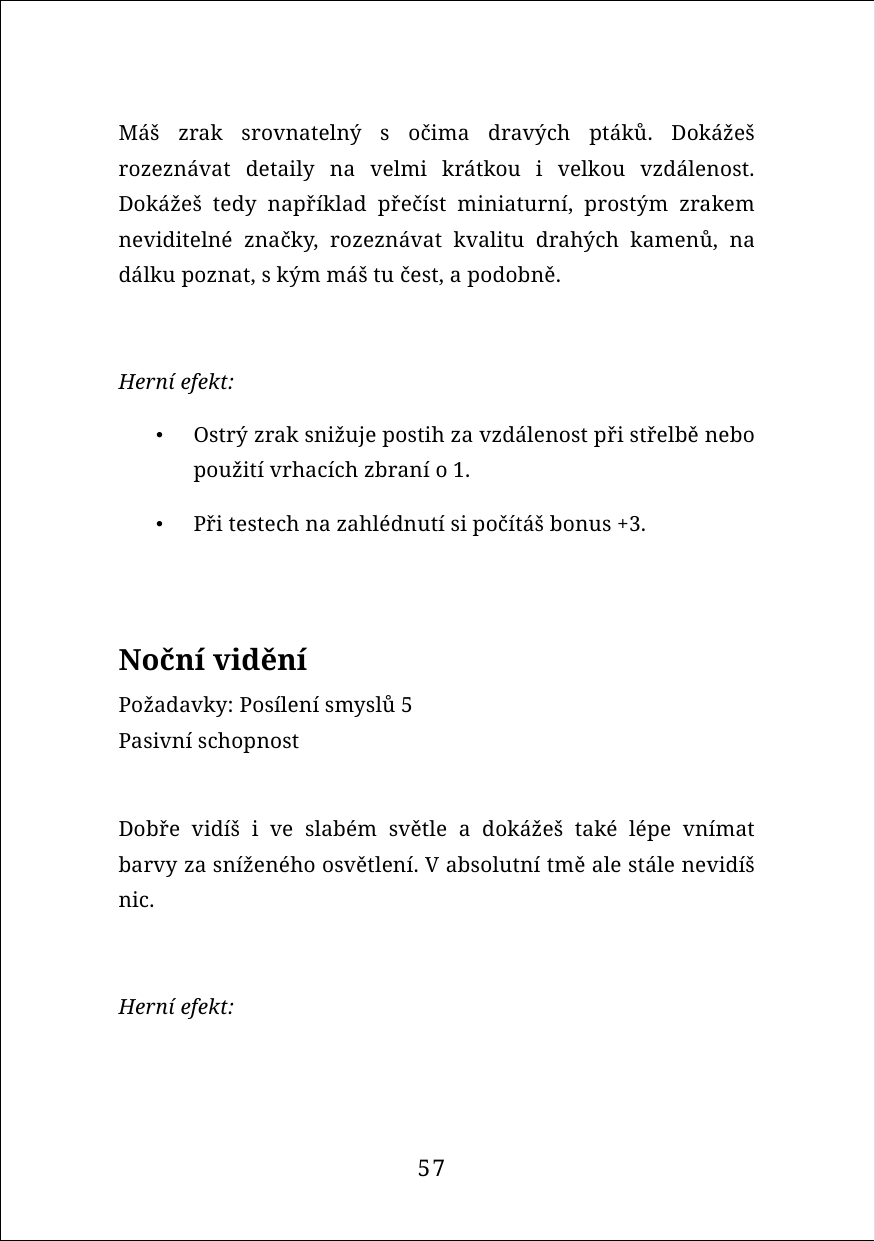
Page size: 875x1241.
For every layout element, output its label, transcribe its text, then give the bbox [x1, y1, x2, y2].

text Dobře vidíš i ve slabém světle a dokážeš také lépe vnímat barvy za sníženého osvětlení. V absolutní tmě ale stále nevidíš nic. [118, 814, 756, 914]
text Máš zrak srovnatelný s očima dravých ptáků. Dokážeš rozeznávat detaily na velmi krátkou i velkou vzdálenost. Dokážeš tedy například přečíst miniaturní, prostým zrakem neviditelné značky, rozeznávat kvalitu drahých kamenů, na dálku poznat, s kým máš tu čest, a podobně. [118, 118, 756, 289]
list Při testech na zahlédnutí si počítáš bonus +3. [156, 509, 756, 537]
text Požadavky: Posílení smyslů 5 Pasivní schopnost [118, 690, 756, 790]
text Herní efekt: [118, 992, 756, 1021]
text Herní efekt: [118, 367, 756, 395]
subtitle Noční vidění [118, 639, 756, 678]
list Ostrý zrak snižuje postih za vzdálenost při střelbě nebo použití vrhacích zbraní o 1. [156, 420, 756, 484]
